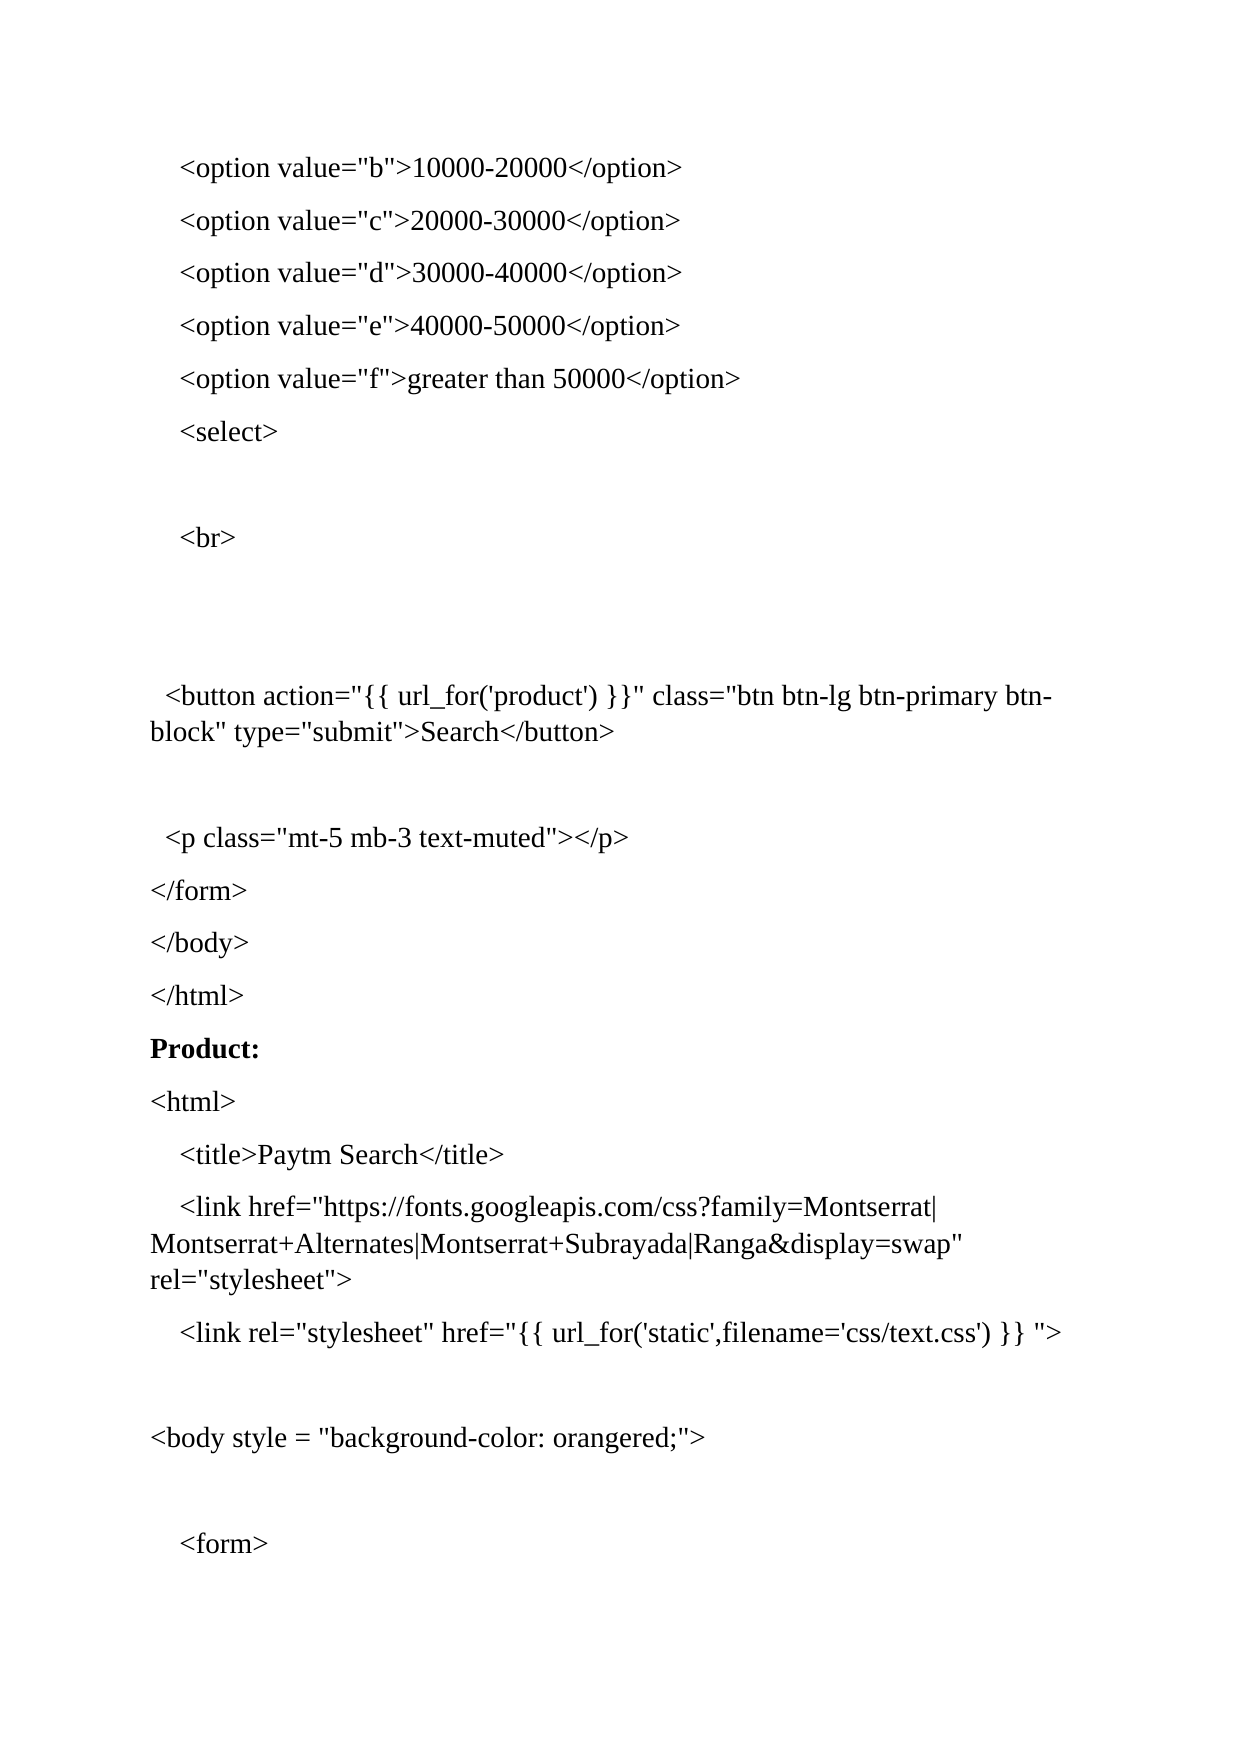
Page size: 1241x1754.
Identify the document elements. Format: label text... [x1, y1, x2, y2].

text <option value="f">greater than 50000</option> [150, 361, 1090, 395]
text <select> [150, 414, 1090, 448]
text <link rel="stylesheet" href="{{ url_for('static',filename='css/text.css') }} "> [150, 1315, 1090, 1348]
text <html> [150, 1084, 1090, 1117]
text <option value="c">20000-30000</option> [150, 203, 1090, 236]
text Product: [150, 1031, 1090, 1065]
text <body style = "background-color: orangered;"> [150, 1420, 1090, 1454]
text <br> [150, 520, 1090, 553]
text <link href="https://fonts.googleapis.com/css?family=Montserrat|Montserrat+Alternates|Montserrat+Subrayada|Ranga&display=swap" rel="stylesheet"> [150, 1189, 1090, 1295]
text <p class="mt-5 mb-3 text-muted"></p> [150, 820, 1090, 853]
text </form> [150, 873, 1090, 906]
text <option value="d">30000-40000</option> [150, 256, 1090, 289]
text <form> [150, 1526, 1090, 1559]
text <option value="e">40000-50000</option> [150, 308, 1090, 342]
text </body> [150, 926, 1090, 959]
text <button action="{{ url_for('product') }}" class="btn btn-lg btn-primary btn-block" type="submit">Search</button> [150, 678, 1090, 748]
text <option value="b">10000-20000</option> [150, 150, 1090, 183]
text <title>Paytm Search</title> [150, 1137, 1090, 1170]
text </html> [150, 978, 1090, 1012]
